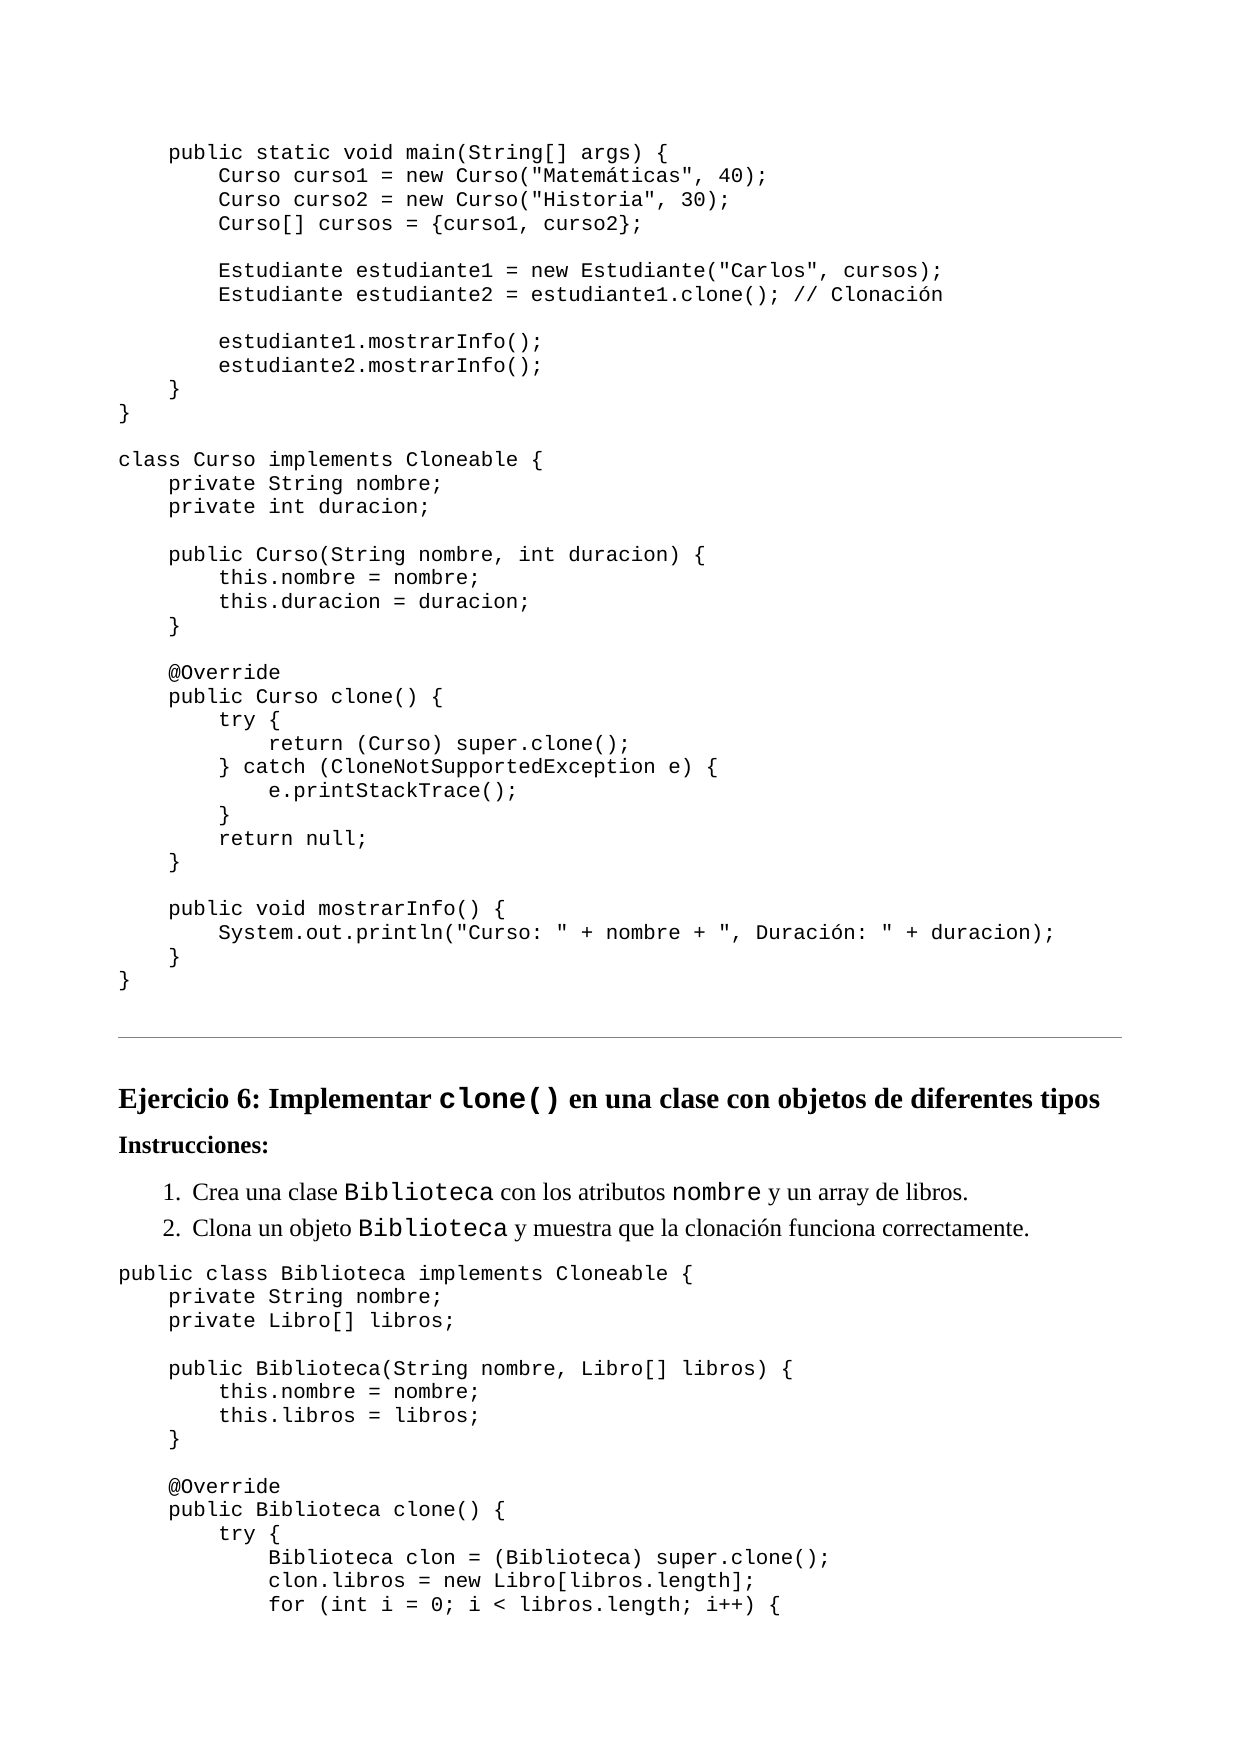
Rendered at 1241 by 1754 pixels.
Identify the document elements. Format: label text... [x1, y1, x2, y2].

text private String nombre; [118, 1287, 1122, 1310]
text Instrucciones: [118, 1130, 1122, 1159]
text public Biblioteca clone() { [118, 1499, 1122, 1523]
text } [118, 946, 1122, 969]
text } [118, 378, 1122, 402]
text Curso curso2 = new Curso("Historia", 30); [118, 189, 1122, 213]
text } [118, 804, 1122, 827]
text @Override [118, 1476, 1122, 1499]
text e.printStackTrace(); [118, 780, 1122, 804]
text class Curso implements Cloneable { [118, 449, 1122, 473]
text public class Biblioteca implements Cloneable { [118, 1263, 1122, 1287]
text private String nombre; [118, 473, 1122, 496]
text public static void main(String[] args) { [118, 142, 1122, 165]
text this.libros = libros; [118, 1405, 1122, 1428]
list Crea una clase Biblioteca con los atributos nombre y un array de libros. [162, 1177, 1122, 1208]
text for (int i = 0; i < libros.length; i++) { [118, 1594, 1122, 1618]
text clon.libros = new Libro[libros.length]; [118, 1570, 1122, 1594]
text estudiante2.mostrarInfo(); [118, 354, 1122, 378]
text } [118, 1428, 1122, 1452]
text } [118, 402, 1122, 426]
text Curso[] cursos = {curso1, curso2}; [118, 213, 1122, 236]
text } [118, 969, 1122, 993]
text public Curso(String nombre, int duracion) { [118, 544, 1122, 567]
text return null; [118, 827, 1122, 851]
text System.out.println("Curso: " + nombre + ", Duración: " + duracion); [118, 922, 1122, 946]
text public Curso clone() { [118, 686, 1122, 709]
text } catch (CloneNotSupportedException e) { [118, 757, 1122, 780]
text private int duracion; [118, 496, 1122, 520]
text Estudiante estudiante2 = estudiante1.clone(); // Clonación [118, 284, 1122, 307]
subtitle Ejercicio 6: Implementar clone() en una clase con objetos de diferentes tipos [118, 1081, 1122, 1117]
text public void mostrarInfo() { [118, 898, 1122, 922]
text this.duracion = duracion; [118, 591, 1122, 615]
text try { [118, 709, 1122, 733]
text private Libro[] libros; [118, 1310, 1122, 1334]
text return (Curso) super.clone(); [118, 733, 1122, 757]
text Estudiante estudiante1 = new Estudiante("Carlos", cursos); [118, 260, 1122, 284]
text @Override [118, 662, 1122, 686]
text Curso curso1 = new Curso("Matemáticas", 40); [118, 165, 1122, 189]
text try { [118, 1523, 1122, 1547]
list Clona un objeto Biblioteca y muestra que la clonación funciona correctamente. [162, 1213, 1122, 1244]
text this.nombre = nombre; [118, 1381, 1122, 1405]
text } [118, 851, 1122, 875]
text } [118, 615, 1122, 638]
text public Biblioteca(String nombre, Libro[] libros) { [118, 1357, 1122, 1381]
text estudiante1.mostrarInfo(); [118, 331, 1122, 354]
text Biblioteca clon = (Biblioteca) super.clone(); [118, 1547, 1122, 1570]
text this.nombre = nombre; [118, 567, 1122, 591]
